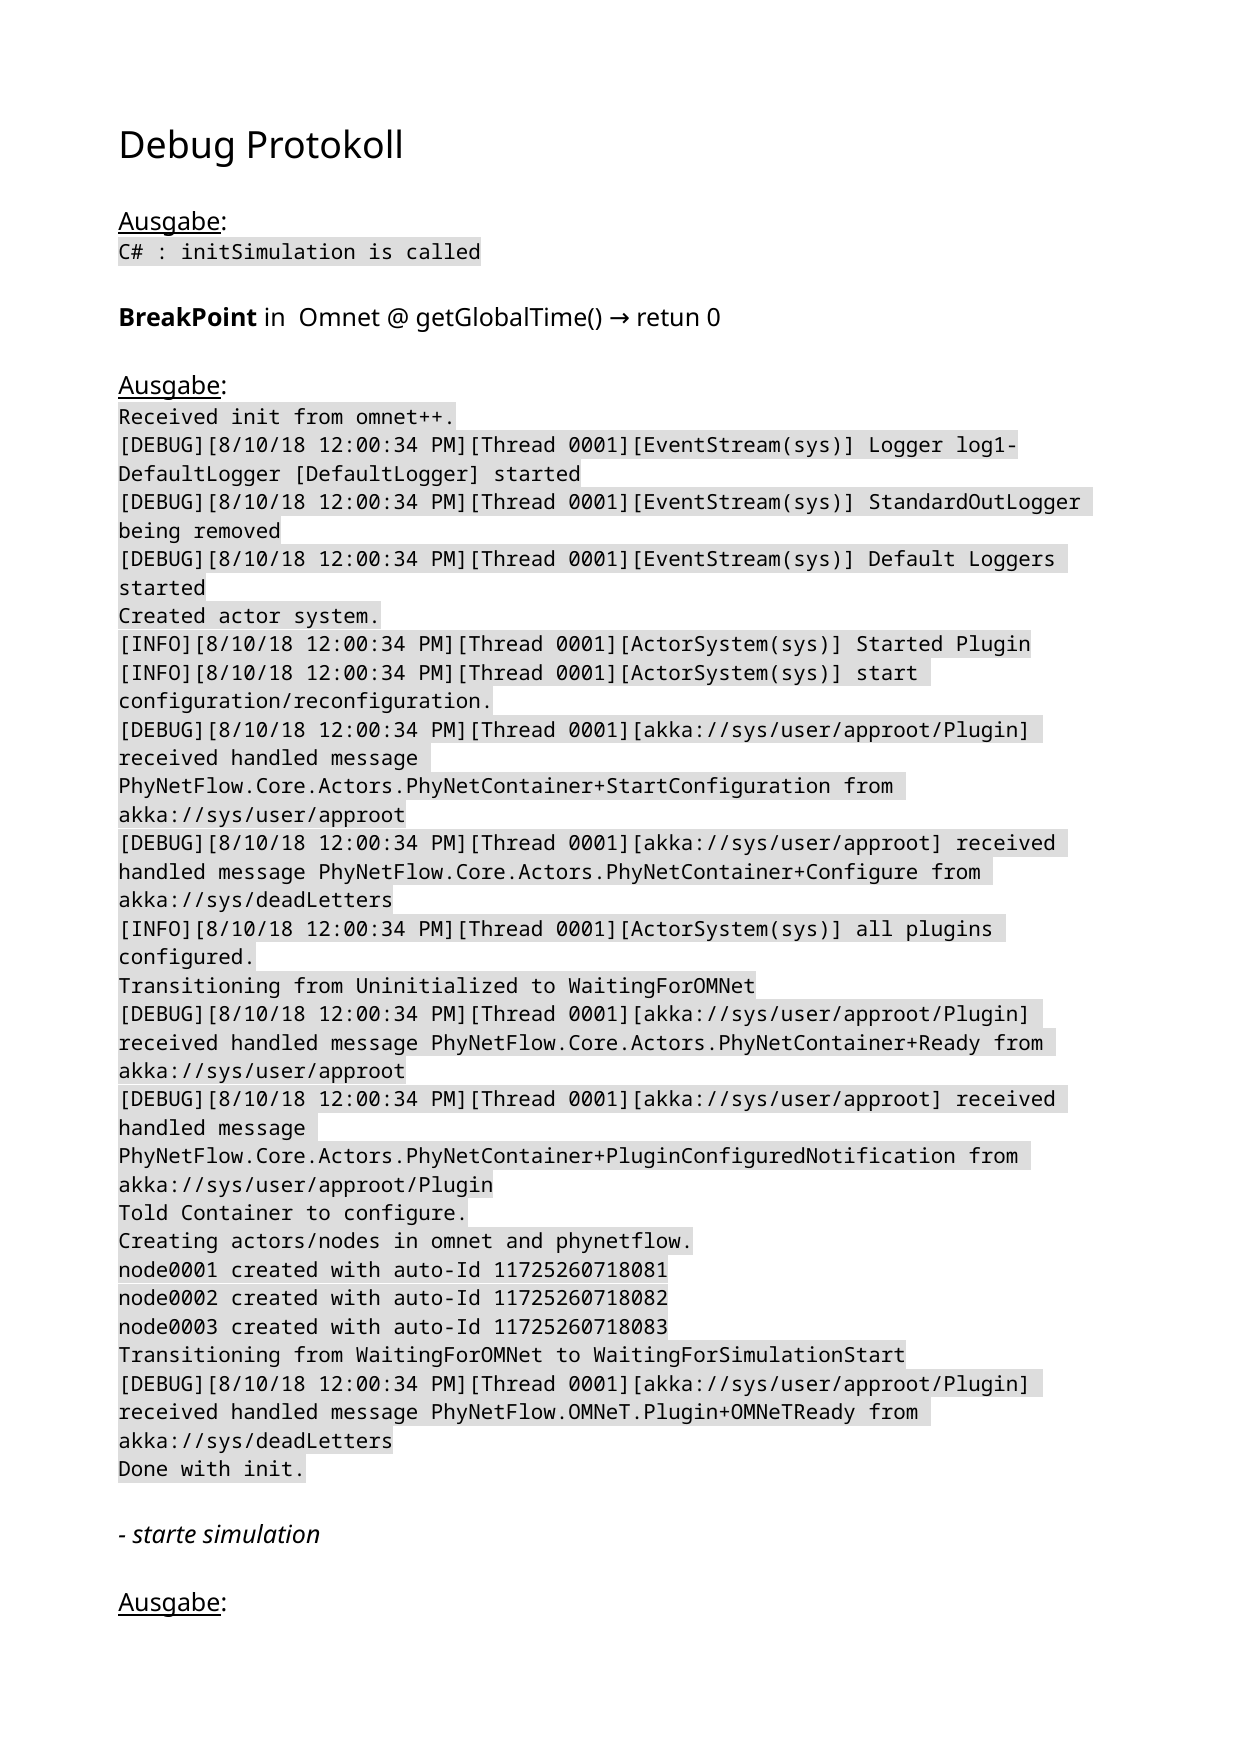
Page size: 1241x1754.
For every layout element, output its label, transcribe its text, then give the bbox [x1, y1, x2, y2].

text [DEBUG][8/10/18 12:00:34 PM][Thread 0001][akka://sys/user/approot/Plugin] received handled message PhyNetFlow.Core.Actors.PhyNetContainer+StartConfiguration from akka://sys/user/approot [118, 715, 1122, 828]
text Ausgabe: [118, 203, 1122, 237]
text [DEBUG][8/10/18 12:00:34 PM][Thread 0001][akka://sys/user/approot] received handled message PhyNetFlow.Core.Actors.PhyNetContainer+Configure from akka://sys/deadLetters [118, 828, 1122, 914]
text [INFO][8/10/18 12:00:34 PM][Thread 0001][ActorSystem(sys)] Started Plugin [118, 629, 1122, 658]
text [INFO][8/10/18 12:00:34 PM][Thread 0001][ActorSystem(sys)] all plugins configured. [118, 914, 1122, 971]
text [DEBUG][8/10/18 12:00:34 PM][Thread 0001][akka://sys/user/approot/Plugin] received handled message PhyNetFlow.Core.Actors.PhyNetContainer+Ready from akka://sys/user/approot [118, 999, 1122, 1084]
text Transitioning from Uninitialized to WaitingForOMNet [118, 971, 1122, 999]
text BreakPoint in Omnet @ getGlobalTime() → retun 0 [118, 300, 1122, 334]
text [DEBUG][8/10/18 12:00:34 PM][Thread 0001][EventStream(sys)] StandardOutLogger being removed [118, 487, 1122, 544]
text [DEBUG][8/10/18 12:00:34 PM][Thread 0001][EventStream(sys)] Logger log1-DefaultLogger [DefaultLogger] started [118, 430, 1122, 487]
text node0001 created with auto-Id 11725260718081 [118, 1255, 1122, 1283]
text [DEBUG][8/10/18 12:00:34 PM][Thread 0001][akka://sys/user/approot/Plugin] received handled message PhyNetFlow.OMNeT.Plugin+OMNeTReady from akka://sys/deadLetters [118, 1369, 1122, 1454]
text Debug Protokoll [118, 118, 1122, 169]
text [DEBUG][8/10/18 12:00:34 PM][Thread 0001][EventStream(sys)] Default Loggers started [118, 544, 1122, 601]
text node0003 created with auto-Id 11725260718083 [118, 1312, 1122, 1340]
text [INFO][8/10/18 12:00:34 PM][Thread 0001][ActorSystem(sys)] start configuration/reconfiguration. [118, 658, 1122, 715]
text - starte simulation [118, 1517, 1122, 1551]
text [DEBUG][8/10/18 12:00:34 PM][Thread 0001][akka://sys/user/approot] received handled message PhyNetFlow.Core.Actors.PhyNetContainer+PluginConfiguredNotification from akka://sys/user/approot/Plugin [118, 1084, 1122, 1198]
text node0002 created with auto-Id 11725260718082 [118, 1283, 1122, 1312]
text Received init from omnet++. [118, 402, 1122, 430]
text Transitioning from WaitingForOMNet to WaitingForSimulationStart [118, 1340, 1122, 1369]
text Ausgabe: [118, 368, 1122, 402]
text Creating actors/nodes in omnet and phynetflow. [118, 1227, 1122, 1255]
text Told Container to configure. [118, 1198, 1122, 1227]
text Ausgabe: [118, 1585, 1122, 1619]
text Created actor system. [118, 601, 1122, 629]
text C# : initSimulation is called [118, 237, 1122, 266]
text Done with init. [118, 1454, 1122, 1483]
